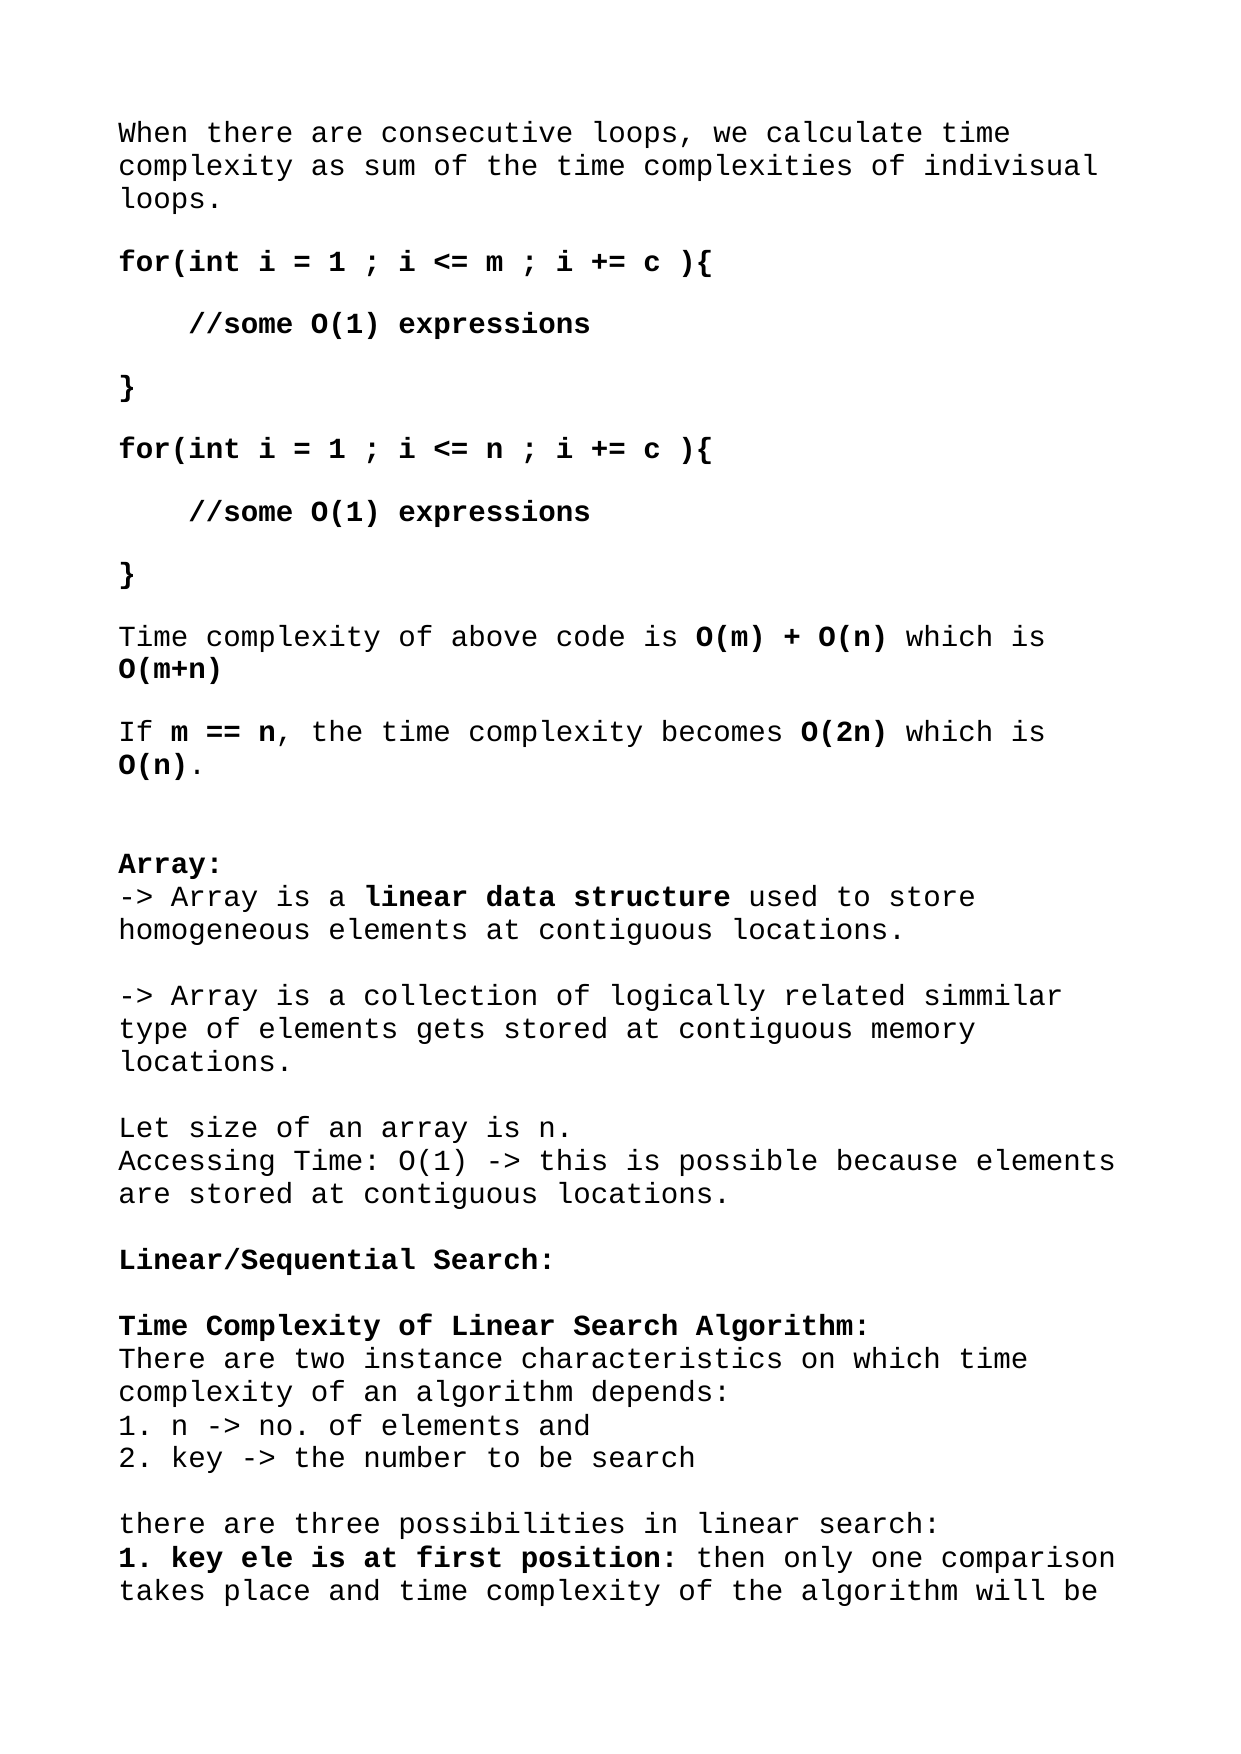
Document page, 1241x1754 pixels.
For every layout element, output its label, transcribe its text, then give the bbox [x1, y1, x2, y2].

text Time Complexity of Linear Search Algorithm: [118, 1312, 1122, 1344]
text 2. key -> the number to be search [118, 1444, 1122, 1477]
text -> Array is a collection of logically related simmilar type of elements gets stored at contiguous memory locations. [118, 981, 1122, 1080]
text //some O(1) expressions [118, 497, 1122, 530]
text } [118, 559, 1122, 592]
text If m == n, the time complexity becomes O(2n) which is O(n). [118, 717, 1122, 783]
text 1. key ele is at first position: then only one comparison takes place and time complexity of the algorithm will be [118, 1543, 1122, 1609]
text Let size of an array is n. [118, 1113, 1122, 1146]
text Accessing Time: O(1) -> this is possible because elements are stored at contiguous locations. [118, 1146, 1122, 1212]
text } [118, 372, 1122, 405]
text Linear/Sequential Search: [118, 1246, 1122, 1278]
text there are three possibilities in linear search: [118, 1510, 1122, 1543]
text When there are consecutive loops, we calculate time complexity as sum of the time complexities of indivisual loops. [118, 118, 1122, 217]
text -> Array is a linear data structure used to store homogeneous elements at contiguous locations. [118, 882, 1122, 948]
text //some O(1) expressions [118, 309, 1122, 342]
text 1. n -> no. of elements and [118, 1411, 1122, 1444]
text Array: [118, 849, 1122, 882]
text for(int i = 1 ; i <= m ; i += c ){ [118, 247, 1122, 280]
text Time complexity of above code is O(m) + O(n) which is O(m+n) [118, 622, 1122, 688]
text There are two instance characteristics on which time complexity of an algorithm depends: [118, 1344, 1122, 1411]
text for(int i = 1 ; i <= n ; i += c ){ [118, 434, 1122, 467]
